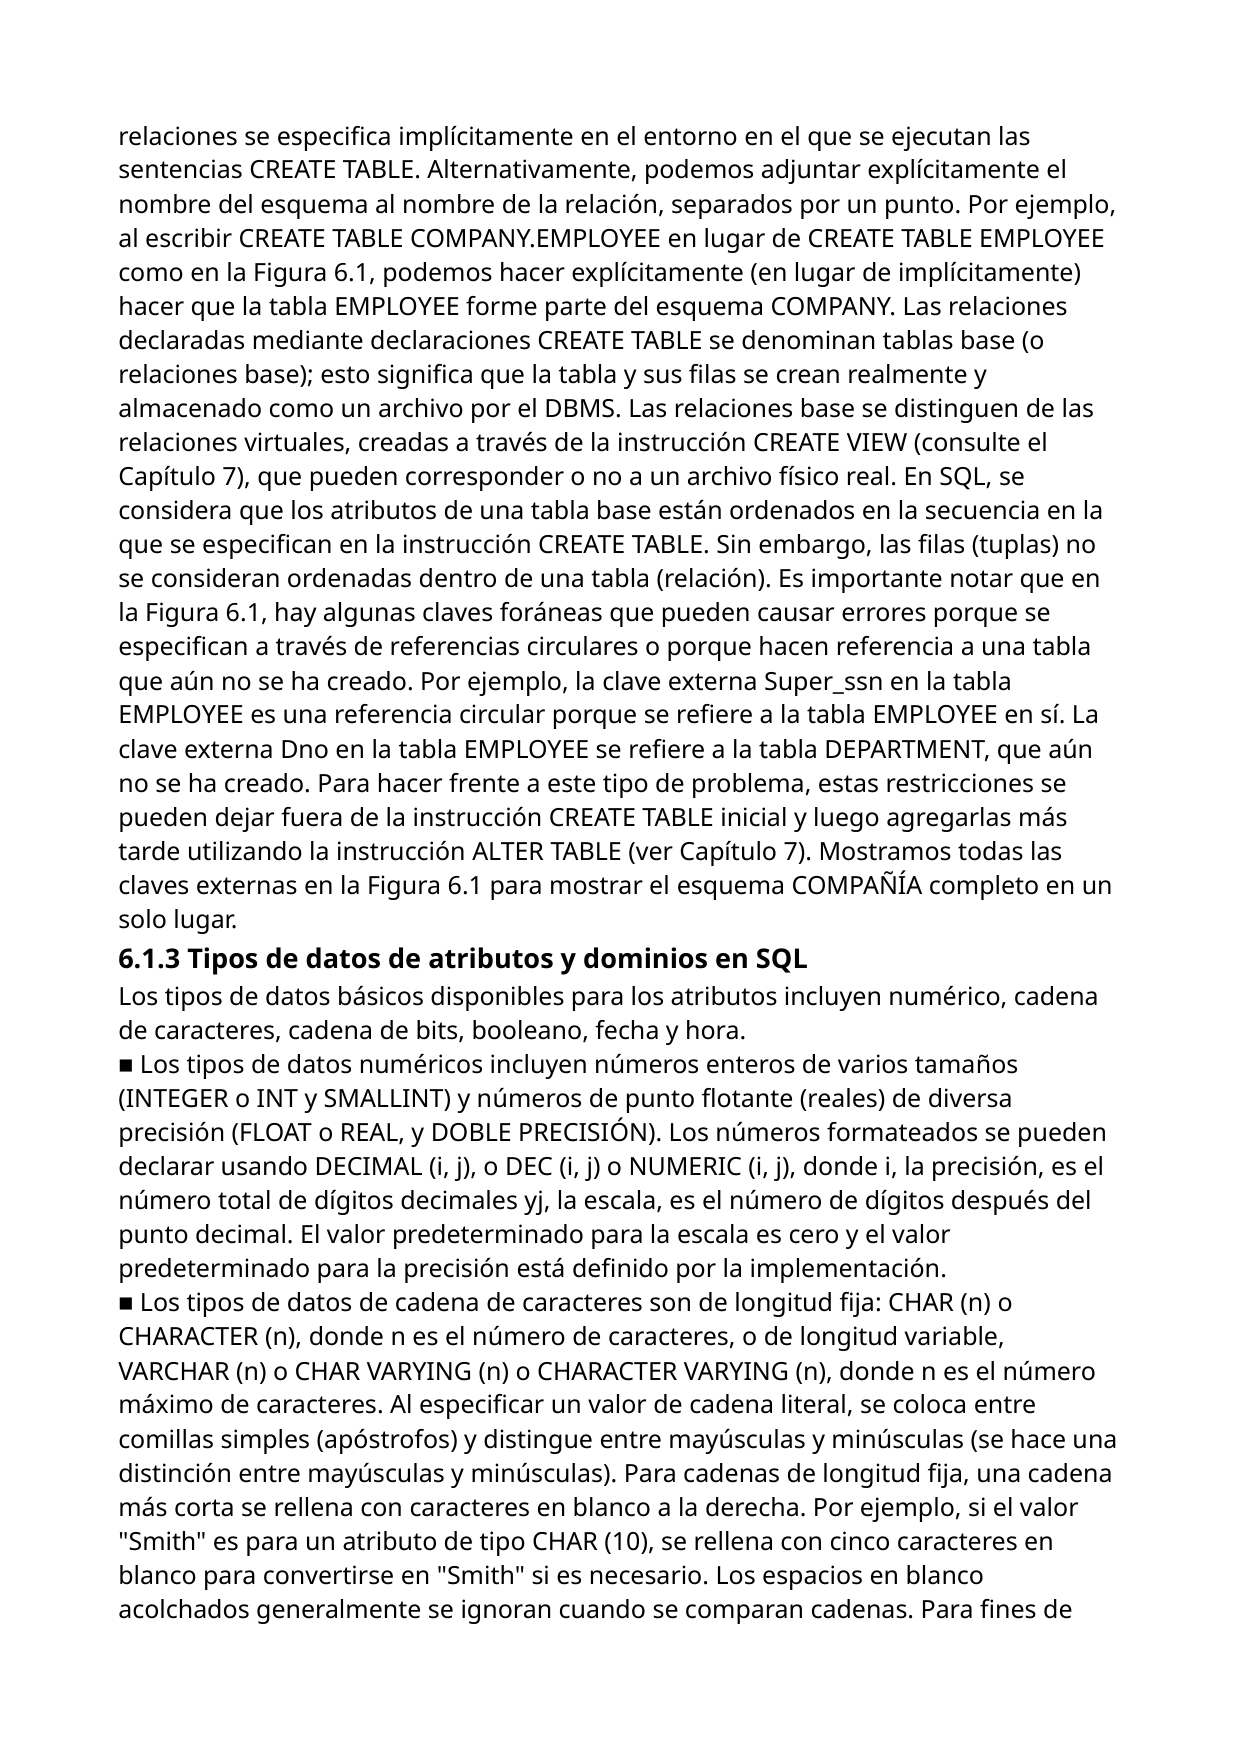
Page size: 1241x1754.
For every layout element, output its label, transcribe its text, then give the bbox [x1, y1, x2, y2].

text ■ Los tipos de datos de cadena de caracteres son de longitud fija: CHAR (n) o CHARACTER (n), donde n es el número de caracteres, o de longitud variable, VARCHAR (n) o CHAR VARYING (n) o CHARACTER VARYING (n), donde n es el número máximo de caracteres. Al especificar un valor de cadena literal, se coloca entre comillas simples (apóstrofos) y distingue entre mayúsculas y minúsculas (se hace una distinción entre mayúsculas y minúsculas). Para cadenas de longitud fija, una cadena más corta se rellena con caracteres en blanco a la derecha. Por ejemplo, si el valor "Smith" es para un atributo de tipo CHAR (10), se rellena con cinco caracteres en blanco para convertirse en "Smith" si es necesario. Los espacios en blanco acolchados generalmente se ignoran cuando se comparan cadenas. Para fines de [118, 1285, 1122, 1626]
text relaciones se especifica implícitamente en el entorno en el que se ejecutan las sentencias CREATE TABLE. Alternativamente, podemos adjuntar explícitamente el nombre del esquema al nombre de la relación, separados por un punto. Por ejemplo, al escribir CREATE TABLE COMPANY.EMPLOYEE en lugar de CREATE TABLE EMPLOYEE como en la Figura 6.1, podemos hacer explícitamente (en lugar de implícitamente) hacer que la tabla EMPLOYEE forme parte del esquema COMPANY. Las relaciones declaradas mediante declaraciones CREATE TABLE se denominan tablas base (o relaciones base); esto significa que la tabla y sus filas se crean realmente y almacenado como un archivo por el DBMS. Las relaciones base se distinguen de las relaciones virtuales, creadas a través de la instrucción CREATE VIEW (consulte el Capítulo 7), que pueden corresponder o no a un archivo físico real. En SQL, se considera que los atributos de una tabla base están ordenados en la secuencia en la que se especifican en la instrucción CREATE TABLE. Sin embargo, las filas (tuplas) no se consideran ordenadas dentro de una tabla (relación). Es importante notar que en la Figura 6.1, hay algunas claves foráneas que pueden causar errores porque se especifican a través de referencias circulares o porque hacen referencia a una tabla que aún no se ha creado. Por ejemplo, la clave externa Super_ssn en la tabla EMPLOYEE es una referencia circular porque se refiere a la tabla EMPLOYEE en sí. La clave externa Dno en la tabla EMPLOYEE se refiere a la tabla DEPARTMENT, que aún no se ha creado. Para hacer frente a este tipo de problema, estas restricciones se pueden dejar fuera de la instrucción CREATE TABLE inicial y luego agregarlas más tarde utilizando la instrucción ALTER TABLE (ver Capítulo 7). Mostramos todas las claves externas en la Figura 6.1 para mostrar el esquema COMPAÑÍA completo en un solo lugar. [118, 118, 1122, 936]
text ■ Los tipos de datos numéricos incluyen números enteros de varios tamaños (INTEGER o INT y SMALLINT) y números de punto flotante (reales) de diversa precisión (FLOAT o REAL, y DOBLE PRECISIÓN). Los números formateados se pueden declarar usando DECIMAL (i, j), o DEC (i, j) o NUMERIC (i, j), donde i, la precisión, es el número total de dígitos decimales yj, la escala, es el número de dígitos después del punto decimal. El valor predeterminado para la escala es cero y el valor predeterminado para la precisión está definido por la implementación. [118, 1047, 1122, 1285]
subtitle 6.1.3 Tipos de datos de atributos y dominios en SQL [118, 940, 1122, 977]
text Los tipos de datos básicos disponibles para los atributos incluyen numérico, cadena de caracteres, cadena de bits, booleano, fecha y hora. [118, 978, 1122, 1047]
